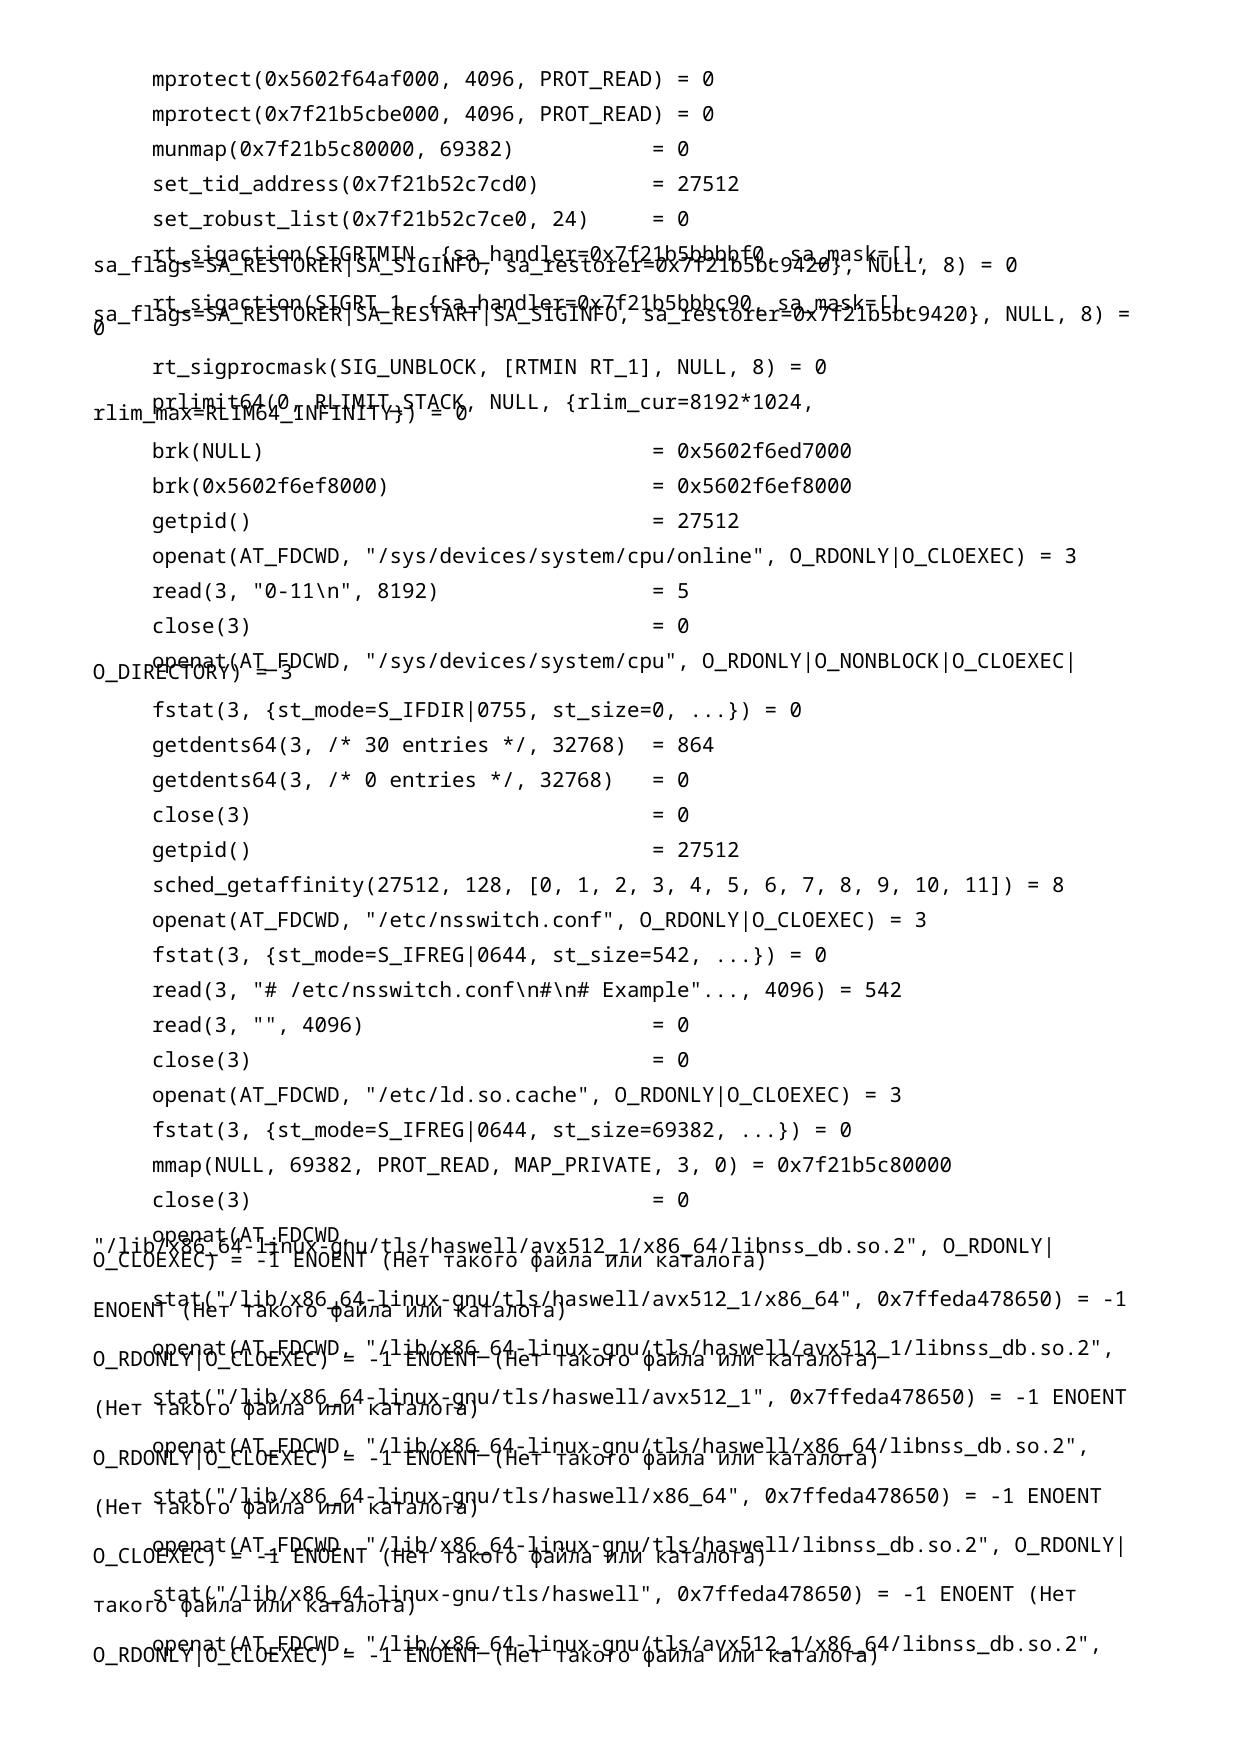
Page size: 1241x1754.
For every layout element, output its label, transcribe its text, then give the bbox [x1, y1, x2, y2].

text brk(NULL) = 0x5602f6ed7000 [195, 447, 258, 461]
text openat(AT_FDCWD, "/lib/x86_64-linux-gnu/tls/haswell/libnss_db.so.2", O_RDONLY|O_CLOEXEC) = -1 ENOENT (Нет такого файла или каталога) [93, 1541, 1147, 1570]
text set_tid_address(0x7f21b52c7cd0) = 27512 [93, 180, 346, 194]
text getpid() = 27512 [93, 846, 161, 861]
text close(3) = 0 [220, 622, 245, 636]
text openat(AT_FDCWD, "/lib/x86_64-linux-gnu/tls/avx512_1/x86_64/libnss_db.so.2", O_RDONLY|O_CLOEXEC) = -1 ENOENT (Нет такого файла или каталога) [93, 1640, 1147, 1668]
text sched_getaffinity(27512, 128, [0, 1, 2, 3, 4, 5, 6, 7, 8, 9, 10, 11]) = 8 [237, 881, 357, 896]
text read(3, "0-11\n", 8192) = 5 [208, 587, 433, 601]
text mprotect(0x5602f64af000, 4096, PROT_READ) = 0 [658, 75, 1147, 89]
text getpid() = 27512 [192, 846, 1147, 861]
text openat(AT_FDCWD, "/sys/devices/system/cpu/online", O_RDONLY|O_CLOEXEC) = 3 [1020, 552, 1147, 566]
text stat("/lib/x86_64-linux-gnu/tls/haswell", 0x7ffeda478650) = -1 ENOENT (Нет такого файла или каталога) [93, 1591, 1147, 1619]
text mprotect(0x5602f64af000, 4096, PROT_READ) = 0 [93, 75, 166, 89]
text mprotect(0x5602f64af000, 4096, PROT_READ) = 0 [167, 75, 259, 89]
text getdents64(3, /* 30 entries */, 32768) = 864 [93, 741, 161, 756]
text close(3) = 0 [245, 622, 1147, 636]
text brk(NULL) = 0x5602f6ed7000 [93, 447, 196, 461]
text rt_sigprocmask(SIG_UNBLOCK, [RTMIN RT_1], NULL, 8) = 0 [93, 363, 223, 377]
text munmap(0x7f21b5c80000, 69382) = 0 [233, 145, 508, 159]
text openat(AT_FDCWD, "/sys/devices/system/cpu/online", O_RDONLY|O_CLOEXEC) = 3 [896, 552, 1020, 566]
text mmap(NULL, 69382, PROT_READ, MAP_PRIVATE, 3, 0) = 0x7f21b5c80000 [192, 1161, 1147, 1176]
text sched_getaffinity(27512, 128, [0, 1, 2, 3, 4, 5, 6, 7, 8, 9, 10, 11]) = 8 [358, 881, 1147, 896]
text mprotect(0x7f21b5cbe000, 4096, PROT_READ) = 0 [167, 110, 259, 124]
text mmap(NULL, 69382, PROT_READ, MAP_PRIVATE, 3, 0) = 0x7f21b5c80000 [93, 1161, 191, 1176]
text munmap(0x7f21b5c80000, 69382) = 0 [93, 145, 216, 159]
text openat(AT_FDCWD, "/sys/devices/system/cpu/online", O_RDONLY|O_CLOEXEC) = 3 [642, 552, 894, 566]
text fstat(3, {st_mode=S_IFREG|0644, st_size=542, ...}) = 0 [471, 951, 1147, 966]
text fstat(3, {st_mode=S_IFREG|0644, st_size=69382, ...}) = 0 [471, 1126, 1147, 1141]
text rt_sigaction(SIGRTMIN, {sa_handler=0x7f21b5bbbbf0, sa_mask=[], sa_flags=SA_RESTORER|SA_SIGINFO, sa_restorer=0x7f21b5bc9420}, NULL, 8) = 0 [93, 250, 1147, 278]
text getdents64(3, /* 0 entries */, 32768) = 0 [162, 776, 1147, 791]
text mprotect(0x7f21b5cbe000, 4096, PROT_READ) = 0 [258, 110, 658, 124]
text openat(AT_FDCWD, "/lib/x86_64-linux-gnu/tls/haswell/avx512_1/libnss_db.so.2", O_RDONLY|O_CLOEXEC) = -1 ENOENT (Нет такого файла или каталога) [93, 1344, 1147, 1373]
text rt_sigprocmask(SIG_UNBLOCK, [RTMIN RT_1], NULL, 8) = 0 [230, 363, 334, 377]
text openat(AT_FDCWD, "/sys/devices/system/cpu/online", O_RDONLY|O_CLOEXEC) = 3 [408, 552, 557, 566]
text munmap(0x7f21b5c80000, 69382) = 0 [508, 145, 1147, 159]
text openat(AT_FDCWD, "/etc/ld.so.cache", O_RDONLY|O_CLOEXEC) = 3 [167, 1091, 719, 1106]
text mprotect(0x5602f64af000, 4096, PROT_READ) = 0 [258, 75, 658, 89]
text rt_sigaction(SIGRT_1, {sa_handler=0x7f21b5bbbc90, sa_mask=[], sa_flags=SA_RESTORER|SA_RESTART|SA_SIGINFO, sa_restorer=0x7f21b5bc9420}, NULL, 8) = 0 [93, 299, 1147, 342]
text sched_getaffinity(27512, 128, [0, 1, 2, 3, 4, 5, 6, 7, 8, 9, 10, 11]) = 8 [93, 881, 236, 896]
text set_robust_list(0x7f21b52c7ce0, 24) = 0 [583, 215, 1147, 229]
text brk(0x5602f6ef8000) = 0x5602f6ef8000 [93, 482, 196, 496]
text getpid() = 27512 [162, 846, 191, 861]
text openat(AT_FDCWD, "/sys/devices/system/cpu/online", O_RDONLY|O_CLOEXEC) = 3 [233, 552, 407, 566]
text stat("/lib/x86_64-linux-gnu/tls/haswell/x86_64", 0x7ffeda478650) = -1 ENOENT (Нет такого файла или каталога) [93, 1492, 1147, 1520]
text stat("/lib/x86_64-linux-gnu/tls/haswell/avx512_1/x86_64", 0x7ffeda478650) = -1 ENOENT (Нет такого файла или каталога) [93, 1295, 1147, 1323]
text getdents64(3, /* 30 entries */, 32768) = 864 [162, 741, 1147, 756]
text fstat(3, {st_mode=S_IFREG|0644, st_size=69382, ...}) = 0 [93, 1126, 469, 1141]
text close(3) = 0 [93, 811, 1147, 826]
text openat(AT_FDCWD, "/lib/x86_64-linux-gnu/tls/haswell/avx512_1/x86_64/libnss_db.so.2", O_RDONLY|O_CLOEXEC) = -1 ENOENT (Нет такого файла или каталога) [93, 1231, 1147, 1274]
text close(3) = 0 [93, 622, 221, 636]
text stat("/lib/x86_64-linux-gnu/tls/haswell/avx512_1", 0x7ffeda478650) = -1 ENOENT (Нет такого файла или каталога) [93, 1393, 1147, 1422]
text getpid() = 27512 [162, 517, 191, 531]
text fstat(3, {st_mode=S_IFDIR|0755, st_size=0, ...}) = 0 [93, 706, 469, 721]
text getpid() = 27512 [245, 517, 1147, 531]
text brk(NULL) = 0x5602f6ed7000 [258, 447, 1147, 461]
text set_robust_list(0x7f21b52c7ce0, 24) = 0 [345, 215, 583, 229]
text openat(AT_FDCWD, "/sys/devices/system/cpu", O_RDONLY|O_NONBLOCK|O_CLOEXEC|O_DIRECTORY) = 3 [93, 657, 1147, 686]
text rt_sigprocmask(SIG_UNBLOCK, [RTMIN RT_1], NULL, 8) = 0 [333, 363, 507, 377]
text prlimit64(0, RLIMIT_STACK, NULL, {rlim_cur=8192*1024, rlim_max=RLIM64_INFINITY}) = 0 [93, 398, 1147, 426]
text read(3, "# /etc/nsswitch.conf\n#\n# Example"..., 4096) = 542 [93, 986, 654, 1001]
text read(3, "# /etc/nsswitch.conf\n#\n# Example"..., 4096) = 542 [655, 986, 1147, 1001]
text getdents64(3, /* 0 entries */, 32768) = 0 [93, 776, 161, 791]
text close(3) = 0 [93, 1056, 1147, 1071]
text getpid() = 27512 [192, 517, 234, 531]
text rt_sigprocmask(SIG_UNBLOCK, [RTMIN RT_1], NULL, 8) = 0 [509, 363, 645, 377]
text getpid() = 27512 [93, 517, 161, 531]
text set_tid_address(0x7f21b52c7cd0) = 27512 [345, 180, 533, 194]
text close(3) = 0 [93, 1196, 1147, 1211]
text brk(0x5602f6ef8000) = 0x5602f6ef8000 [383, 482, 1147, 496]
text read(3, "0-11\n", 8192) = 5 [433, 587, 1147, 601]
text mprotect(0x7f21b5cbe000, 4096, PROT_READ) = 0 [658, 110, 1147, 124]
text rt_sigprocmask(SIG_UNBLOCK, [RTMIN RT_1], NULL, 8) = 0 [770, 363, 1147, 377]
text brk(0x5602f6ef8000) = 0x5602f6ef8000 [195, 482, 383, 496]
text openat(AT_FDCWD, "/lib/x86_64-linux-gnu/tls/haswell/x86_64/libnss_db.so.2", O_RDONLY|O_CLOEXEC) = -1 ENOENT (Нет такого файла или каталога) [93, 1443, 1147, 1471]
text openat(AT_FDCWD, "/etc/ld.so.cache", O_RDONLY|O_CLOEXEC) = 3 [721, 1091, 1147, 1106]
text read(3, "", 4096) = 0 [93, 1021, 1147, 1036]
text openat(AT_FDCWD, "/etc/nsswitch.conf", O_RDONLY|O_CLOEXEC) = 3 [167, 916, 744, 931]
text set_robust_list(0x7f21b52c7ce0, 24) = 0 [93, 215, 346, 229]
text set_tid_address(0x7f21b52c7cd0) = 27512 [533, 180, 1147, 194]
text fstat(3, {st_mode=S_IFDIR|0755, st_size=0, ...}) = 0 [471, 706, 1147, 721]
text mprotect(0x7f21b5cbe000, 4096, PROT_READ) = 0 [93, 110, 166, 124]
text read(3, "0-11\n", 8192) = 5 [93, 587, 209, 601]
text rt_sigprocmask(SIG_UNBLOCK, [RTMIN RT_1], NULL, 8) = 0 [646, 363, 770, 377]
text openat(AT_FDCWD, "/etc/nsswitch.conf", O_RDONLY|O_CLOEXEC) = 3 [746, 916, 1147, 931]
text fstat(3, {st_mode=S_IFREG|0644, st_size=542, ...}) = 0 [93, 951, 469, 966]
